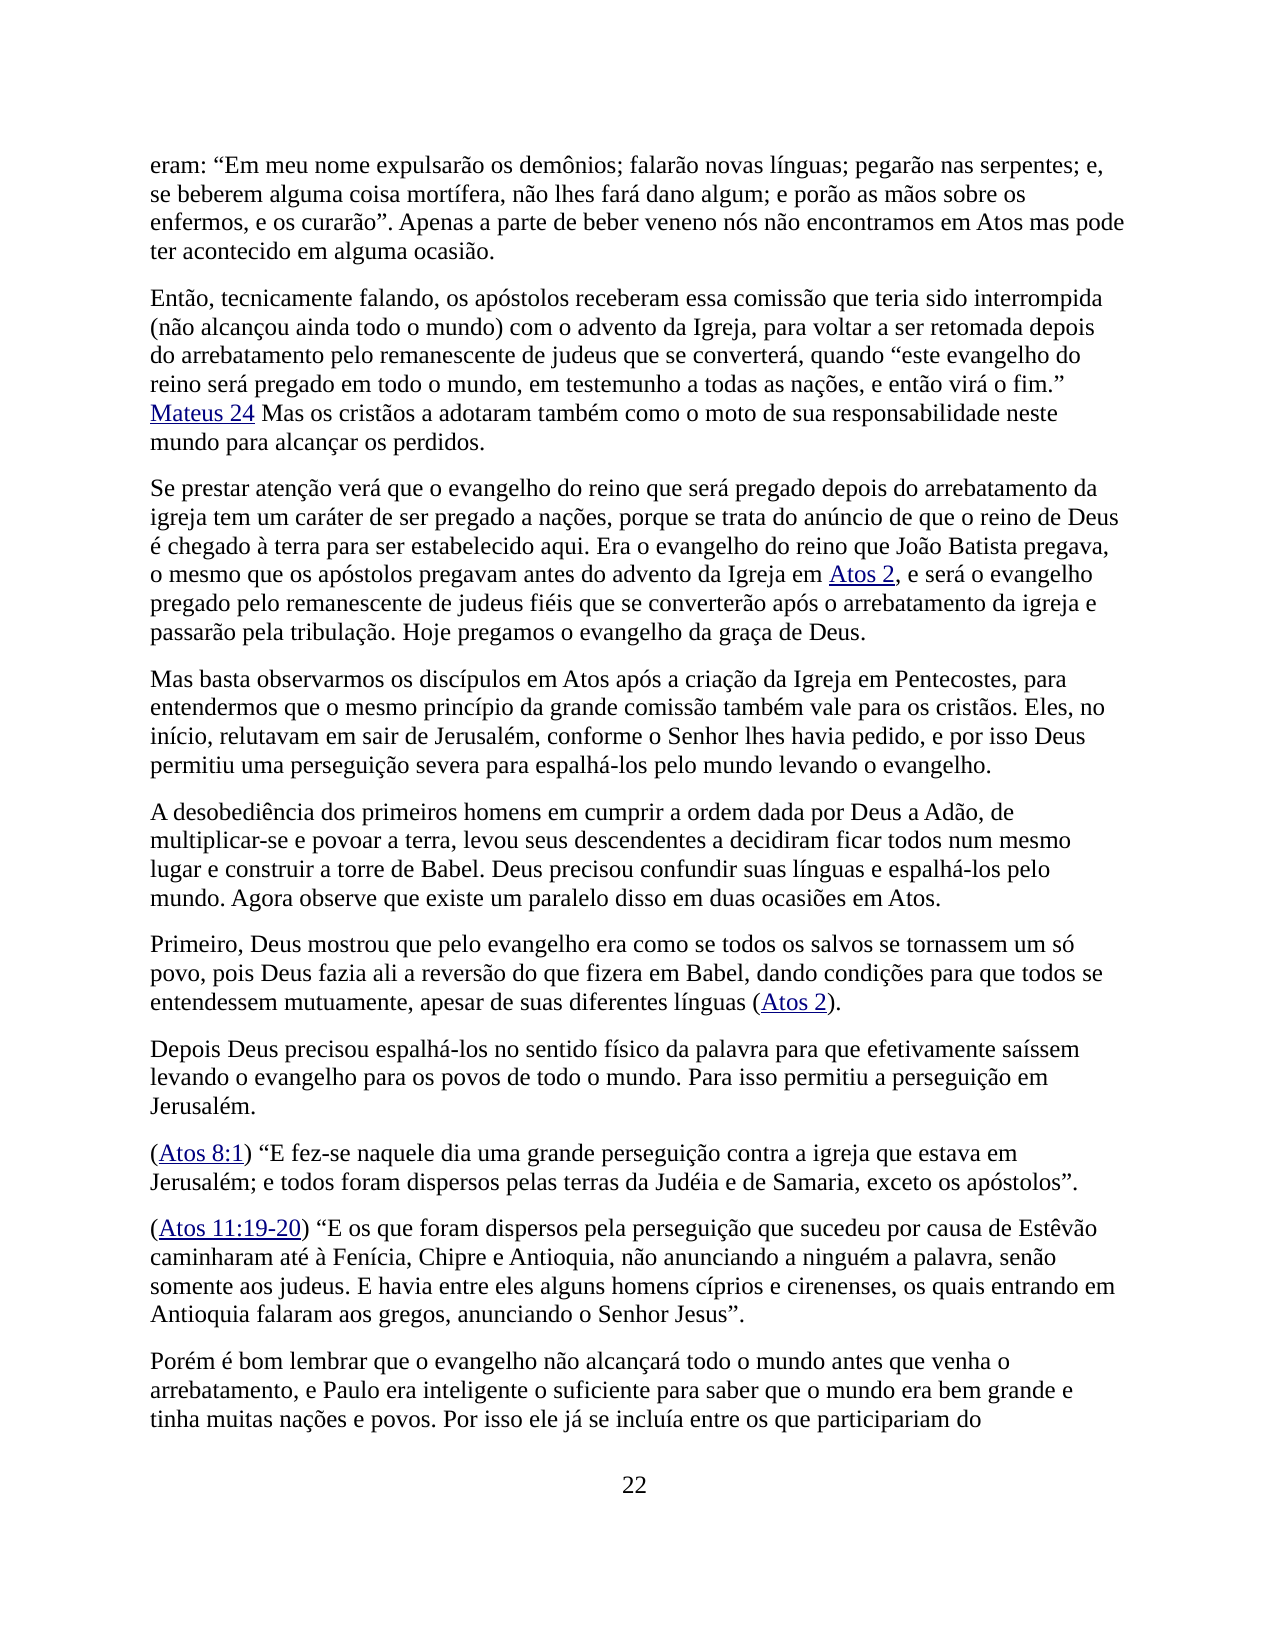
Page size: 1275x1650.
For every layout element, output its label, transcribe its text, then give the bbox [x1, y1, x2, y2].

text (Atos 8:1) “E fez-se naquele dia uma grande perseguição contra a igreja que estava em Jerusalém; e todos foram dispersos pelas terras da Judéia e de Samaria, exceto os apóstolos”. [150, 1138, 1125, 1195]
text Mas basta observarmos os discípulos em Atos após a criação da Igreja em Pentecostes, para entendermos que o mesmo princípio da grande comissão também vale para os cristãos. Eles, no início, relutavam em sair de Jerusalém, conforme o Senhor lhes havia pedido, e por isso Deus permitiu uma perseguição severa para espalhá-los pelo mundo levando o evangelho. [150, 664, 1125, 779]
text Depois Deus precisou espalhá-los no sentido físico da palavra para que efetivamente saíssem levando o evangelho para os povos de todo o mundo. Para isso permitiu a perseguição em Jerusalém. [150, 1034, 1125, 1120]
text Porém é bom lembrar que o evangelho não alcançará todo o mundo antes que venha o arrebatamento, e Paulo era inteligente o suficiente para saber que o mundo era bem grande e tinha muitas nações e povos. Por isso ele já se incluía entre os que participariam do [150, 1346, 1125, 1432]
text (Atos 11:19-20) “E os que foram dispersos pela perseguição que sucedeu por causa de Estêvão caminharam até à Fenícia, Chipre e Antioquia, não anunciando a ninguém a palavra, senão somente aos judeus. E havia entre eles alguns homens cíprios e cirenenses, os quais entrando em Antioquia falaram aos gregos, anunciando o Senhor Jesus”. [150, 1213, 1125, 1328]
text eram: “Em meu nome expulsarão os demônios; falarão novas línguas; pegarão nas serpentes; e, se beberem alguma coisa mortífera, não lhes fará dano algum; e porão as mãos sobre os enfermos, e os curarão”. Apenas a parte de beber veneno nós não encontramos em Atos mas pode ter acontecido em alguma ocasião. [150, 150, 1125, 265]
text Primeiro, Deus mostrou que pelo evangelho era como se todos os salvos se tornassem um só povo, pois Deus fazia ali a reversão do que fizera em Babel, dando condições para que todos se entendessem mutuamente, apesar de suas diferentes línguas (Atos 2). [150, 929, 1125, 1016]
text A desobediência dos primeiros homens em cumprir a ordem dada por Deus a Adão, de multiplicar-se e povoar a terra, levou seus descendentes a decidiram ficar todos num mesmo lugar e construir a torre de Babel. Deus precisou confundir suas línguas e espalhá-los pelo mundo. Agora observe que existe um paralelo disso em duas ocasiões em Atos. [150, 797, 1125, 912]
text Então, tecnicamente falando, os apóstolos receberam essa comissão que teria sido interrompida (não alcançou ainda todo o mundo) com o advento da Igreja, para voltar a ser retomada depois do arrebatamento pelo remanescente de judeus que se converterá, quando “este evangelho do reino será pregado em todo o mundo, em testemunho a todas as nações, e então virá o fim.” Mateus 24 Mas os cristãos a adotaram também como o moto de sua responsabilidade neste mundo para alcançar os perdidos. [150, 283, 1125, 455]
text Se prestar atenção verá que o evangelho do reino que será pregado depois do arrebatamento da igreja tem um caráter de ser pregado a nações, porque se trata do anúncio de que o reino de Deus é chegado à terra para ser estabelecido aqui. Era o evangelho do reino que João Batista pregava, o mesmo que os apóstolos pregavam antes do advento da Igreja em Atos 2, e será o evangelho pregado pelo remanescente de judeus fiéis que se converterão após o arrebatamento da igreja e passarão pela tribulação. Hoje pregamos o evangelho da graça de Deus. [150, 473, 1125, 646]
